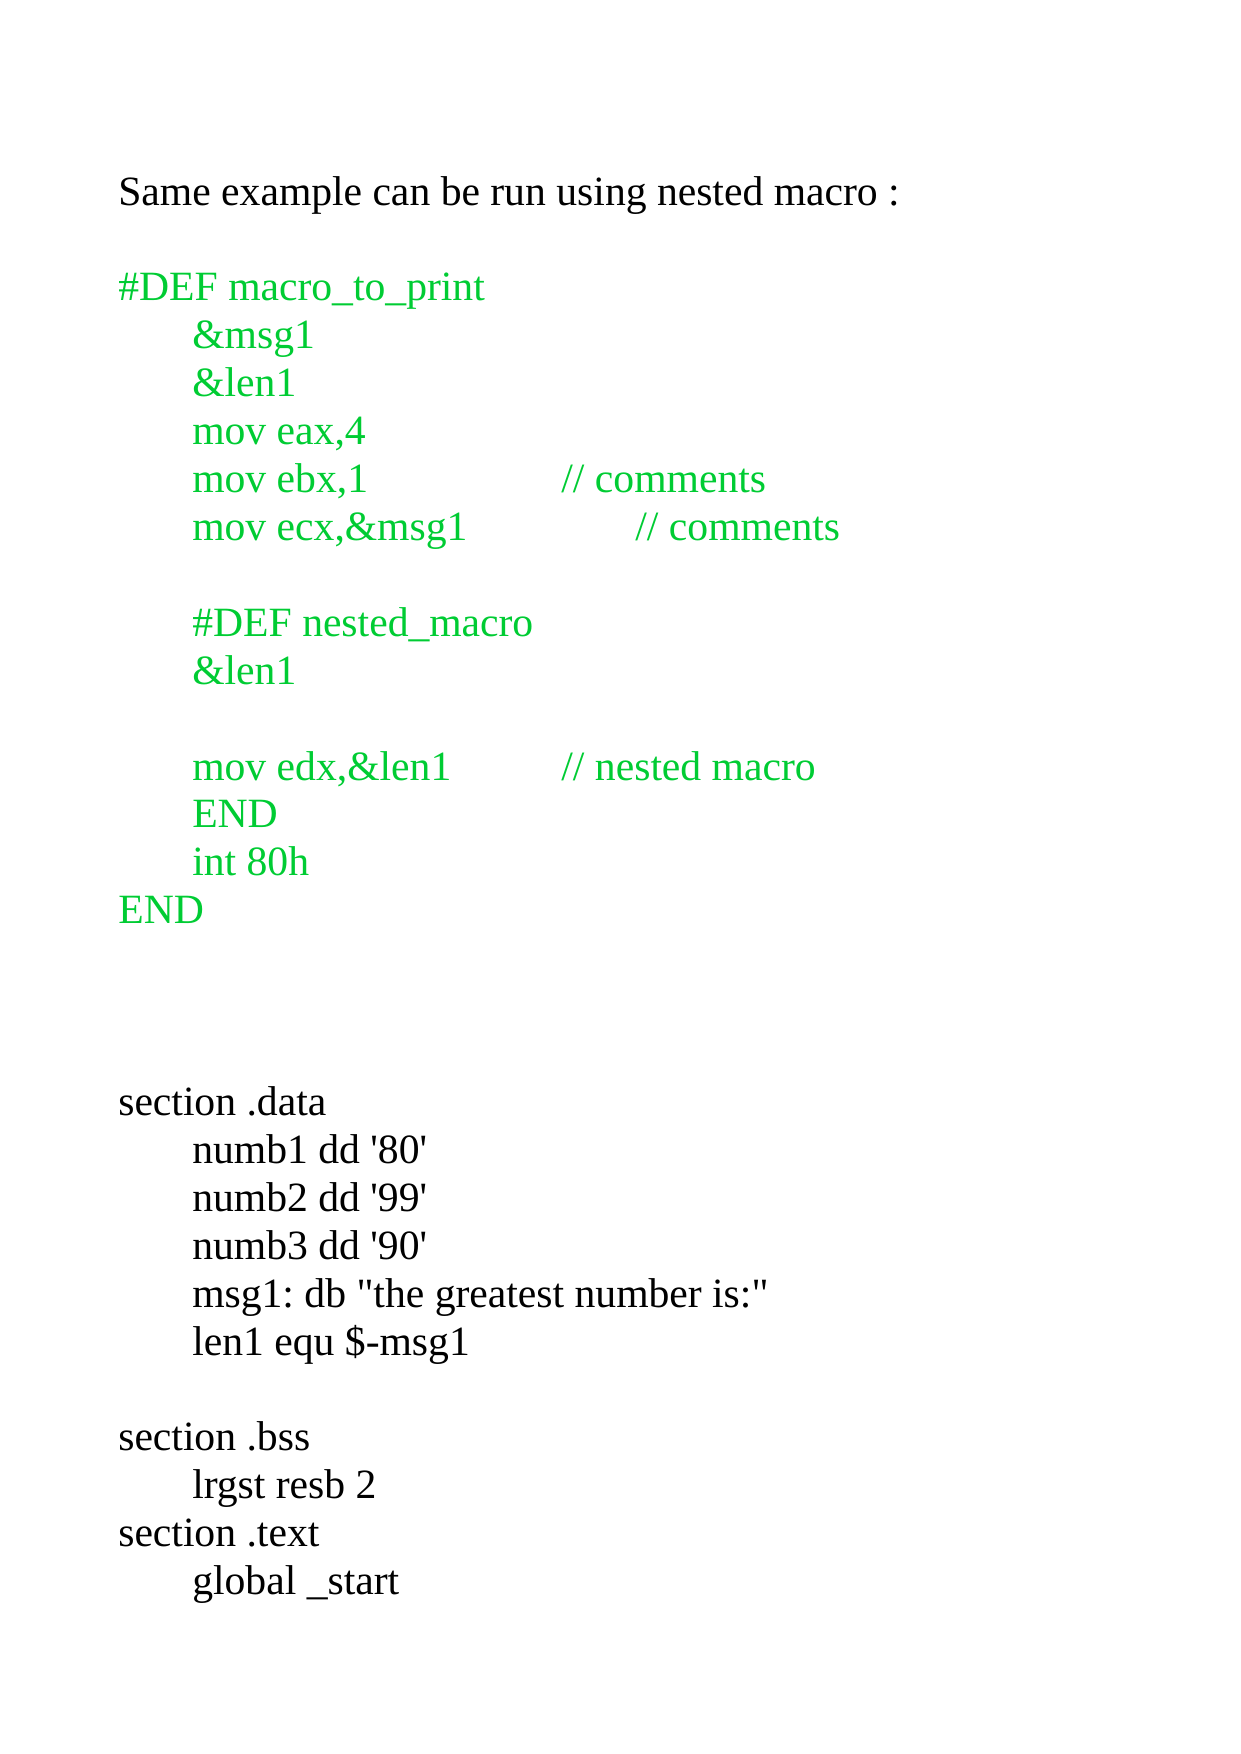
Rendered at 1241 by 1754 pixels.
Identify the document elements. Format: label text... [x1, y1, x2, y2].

text numb2 dd '99' [118, 1172, 1122, 1220]
text #DEF macro_to_print [118, 262, 1122, 310]
text mov ecx,&msg1 // comments [118, 501, 1122, 549]
text msg1: db "the greatest number is:" [118, 1268, 1122, 1316]
text lrgst resb 2 [118, 1460, 1122, 1508]
text mov edx,&len1 // nested macro [118, 741, 1122, 789]
text Same example can be run using nested macro : [118, 166, 1122, 214]
text len1 equ $-msg1 [118, 1316, 1122, 1364]
text global _start [118, 1556, 1122, 1603]
text numb1 dd '80' [118, 1124, 1122, 1172]
text section .data [118, 1076, 1122, 1124]
text section .text [118, 1508, 1122, 1556]
text &len1 [118, 358, 1122, 406]
text &msg1 [118, 310, 1122, 358]
text END [118, 789, 1122, 837]
text &len1 [118, 645, 1122, 693]
text #DEF nested_macro [118, 597, 1122, 645]
text END [118, 885, 1122, 933]
text int 80h [118, 837, 1122, 885]
text numb3 dd '90' [118, 1220, 1122, 1268]
text section .bss [118, 1412, 1122, 1460]
text mov eax,4 [118, 406, 1122, 453]
text mov ebx,1 // comments [118, 453, 1122, 501]
